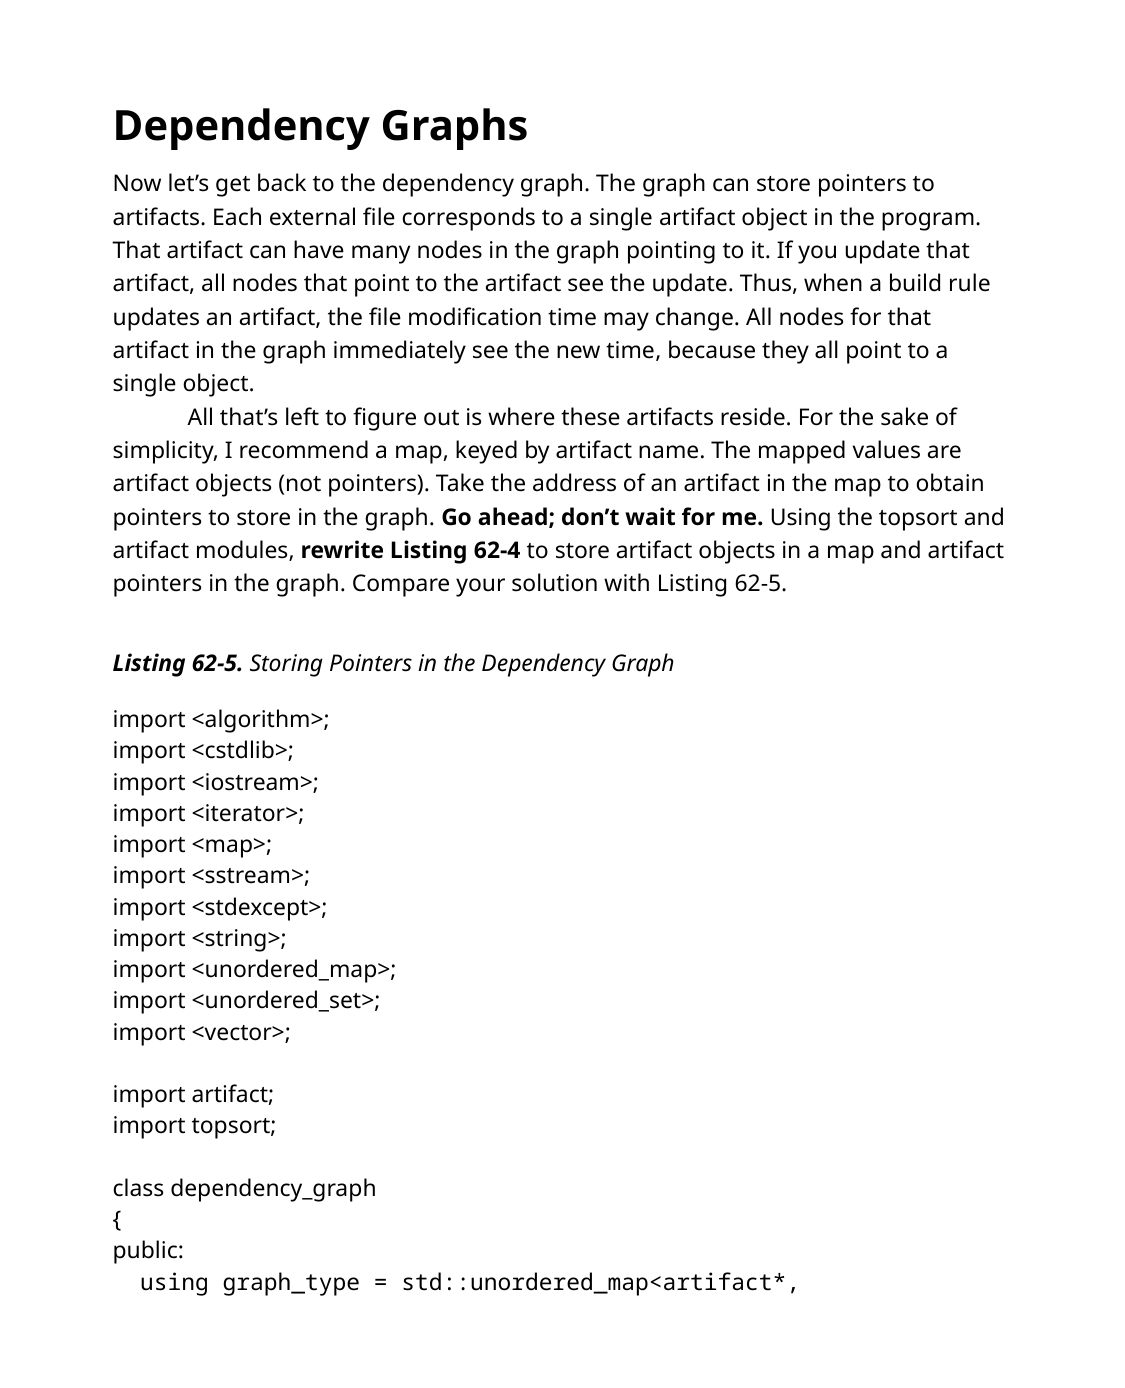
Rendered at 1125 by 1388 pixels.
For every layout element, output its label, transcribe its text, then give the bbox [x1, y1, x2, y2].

text public: [112, 1234, 1012, 1266]
text Now let’s get back to the dependency graph. The graph can store pointers to artifacts. Each external file corresponds to a single artifact object in the program. That artifact can have many nodes in the graph pointing to it. If you update that artifact, all nodes that point to the artifact see the update. Thus, when a build rule updates an artifact, the file modification time may change. All nodes for that artifact in the graph immediately see the new time, because they all point to a single object. [112, 165, 1012, 398]
text import <sstream>; [112, 859, 1012, 891]
text import <map>; [112, 828, 1012, 859]
text { [112, 1203, 1012, 1234]
text class dependency_graph [112, 1172, 1012, 1203]
text import <cstdlib>; [112, 734, 1012, 766]
text import <algorithm>; [112, 703, 1012, 734]
text import <iostream>; [112, 766, 1012, 797]
text import <iterator>; [112, 797, 1012, 828]
text import artifact; [112, 1078, 1012, 1109]
text Listing 62-5. Storing Pointers in the Dependency Graph [112, 646, 1012, 678]
text import <unordered_map>; [112, 953, 1012, 984]
text All that’s left to figure out is where these artifacts reside. For the sake of simplicity, I recommend a map, keyed by artifact name. The mapped values are artifact objects (not pointers). Take the address of an artifact in the map to obtain pointers to store in the graph. Go ahead; don’t wait for me. Using the topsort and artifact modules, rewrite Listing 62-4 to store artifact objects in a map and artifact pointers in the graph. Compare your solution with Listing 62-5. [112, 398, 1012, 598]
text using graph_type = std::unordered_map<artifact*, [112, 1266, 1012, 1297]
text import <unordered_set>; [112, 984, 1012, 1016]
text import topsort; [112, 1109, 1012, 1141]
text import <vector>; [112, 1016, 1012, 1047]
text import <string>; [112, 922, 1012, 953]
subtitle Dependency Graphs [112, 96, 1012, 153]
text import <stdexcept>; [112, 891, 1012, 922]
